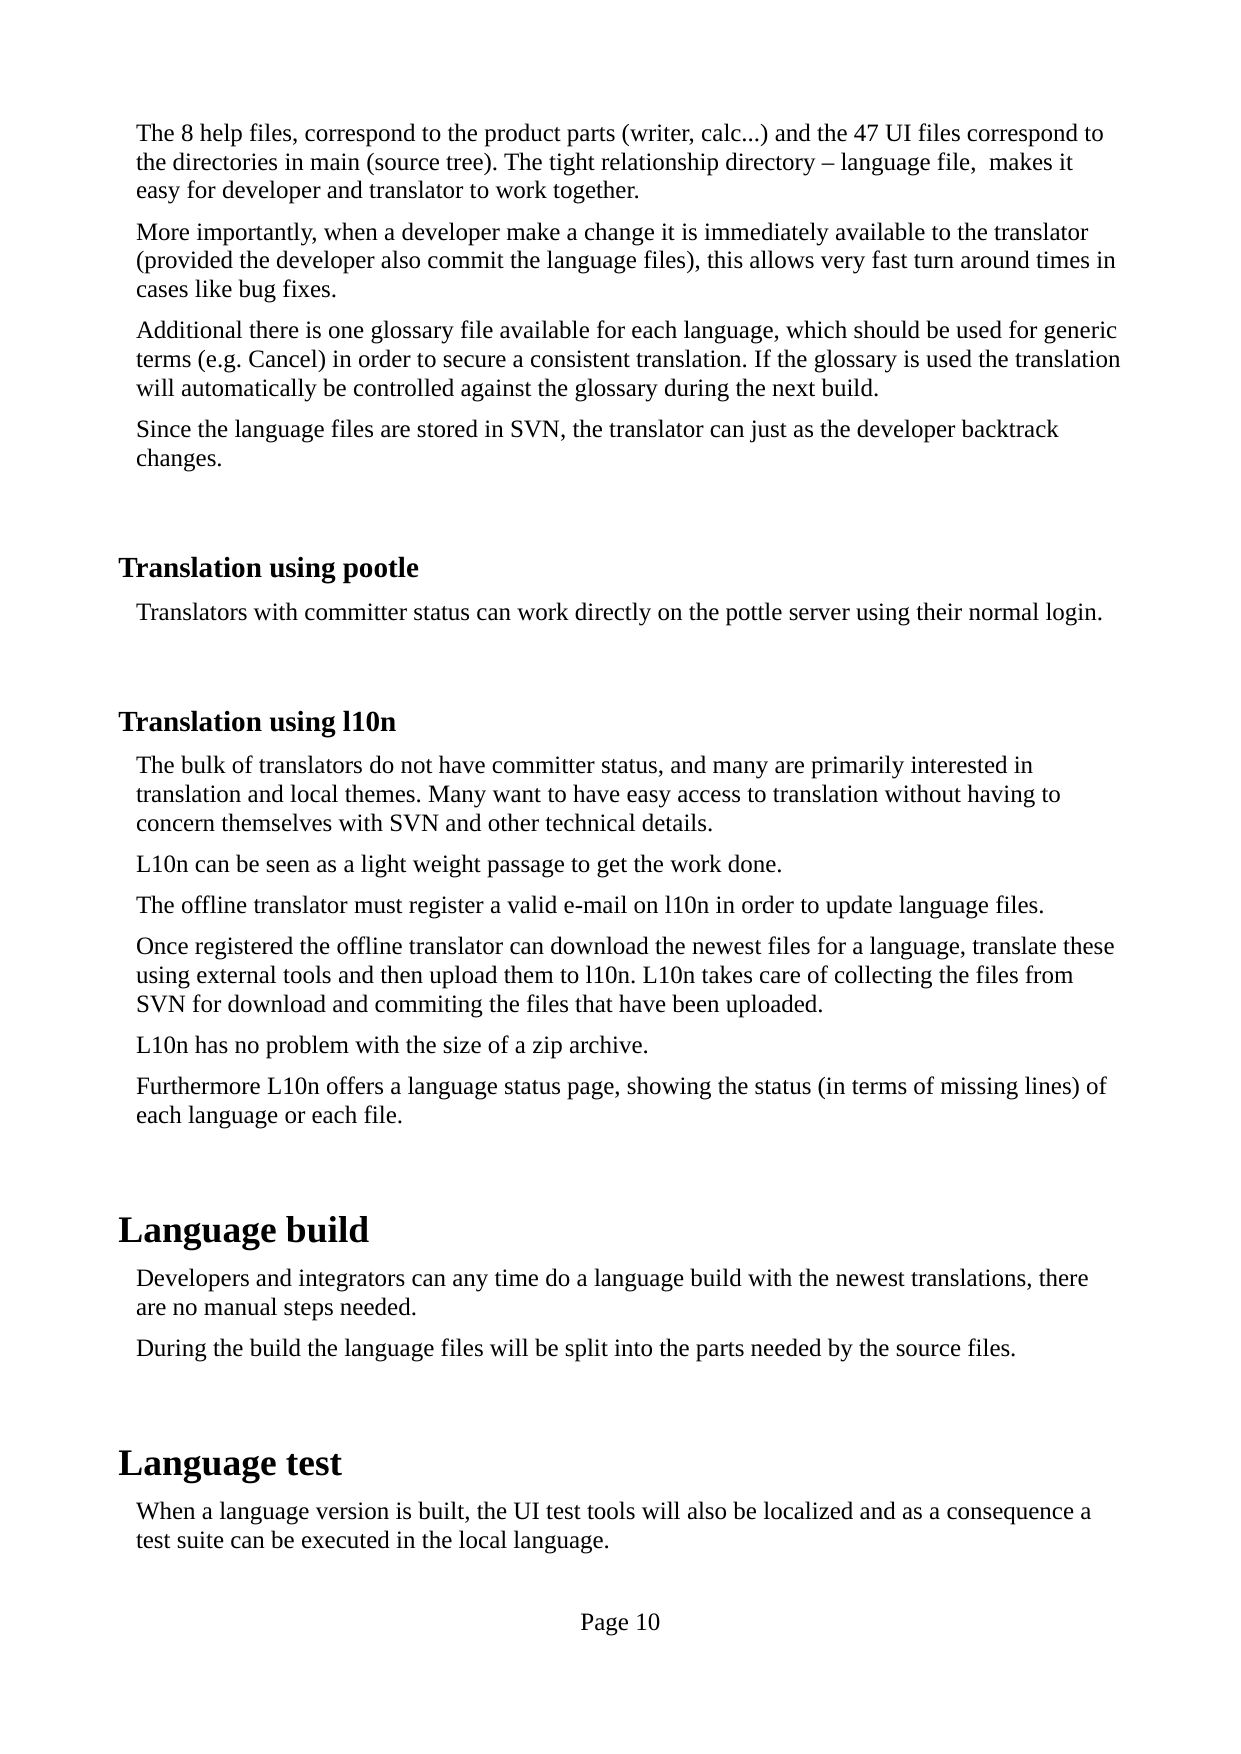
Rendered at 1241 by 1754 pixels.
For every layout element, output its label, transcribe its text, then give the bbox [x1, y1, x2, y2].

text Additional there is one glossary file available for each language, which should be used for generic terms (e.g. Cancel) in order to secure a consistent translation. If the glossary is used the translation will automatically be controlled against the glossary during the next build. [136, 316, 1122, 402]
text During the build the language files will be split into the parts needed by the source files. [136, 1333, 1122, 1362]
text Developers and integrators can any time do a language build with the newest translations, there are no manual steps needed. [136, 1263, 1122, 1321]
text Since the language files are stored in SVN, the translator can just as the developer backtrack changes. [136, 414, 1122, 472]
text Once registered the offline translator can download the newest files for a language, translate these using external tools and then upload them to l10n. L10n takes care of collecting the files from SVN for download and commiting the files that have been uploaded. [136, 931, 1122, 1018]
text More importantly, when a developer make a change it is immediately available to the translator (provided the developer also commit the language files), this allows very fast turn around times in cases like bug fixes. [136, 217, 1122, 303]
text The offline translator must register a valid e-mail on l10n in order to update language files. [136, 890, 1122, 919]
text The 8 help files, correspond to the product parts (writer, calc...) and the 47 UI files correspond to the directories in main (source tree). The tight relationship directory – language file, makes it easy for developer and translator to work together. [136, 118, 1122, 204]
text Furthermore L10n offers a language status page, showing the status (in terms of missing lines) of each language or each file. [136, 1071, 1122, 1129]
subtitle Language test [118, 1441, 1122, 1484]
text L10n has no problem with the size of a zip archive. [136, 1030, 1122, 1059]
text The bulk of translators do not have committer status, and many are primarily interested in translation and local themes. Many want to have easy access to translation without having to concern themselves with SVN and other technical details. [136, 750, 1122, 836]
text L10n can be seen as a light weight passage to get the work done. [136, 849, 1122, 878]
subtitle Language build [118, 1208, 1122, 1251]
subtitle Translation using l10n [118, 704, 1122, 738]
text When a language version is built, the UI test tools will also be localized and as a consequence a test suite can be executed in the local language. [136, 1496, 1122, 1554]
text Translators with committer status can work directly on the pottle server using their normal login. [136, 597, 1122, 625]
subtitle Translation using pootle [118, 551, 1122, 584]
